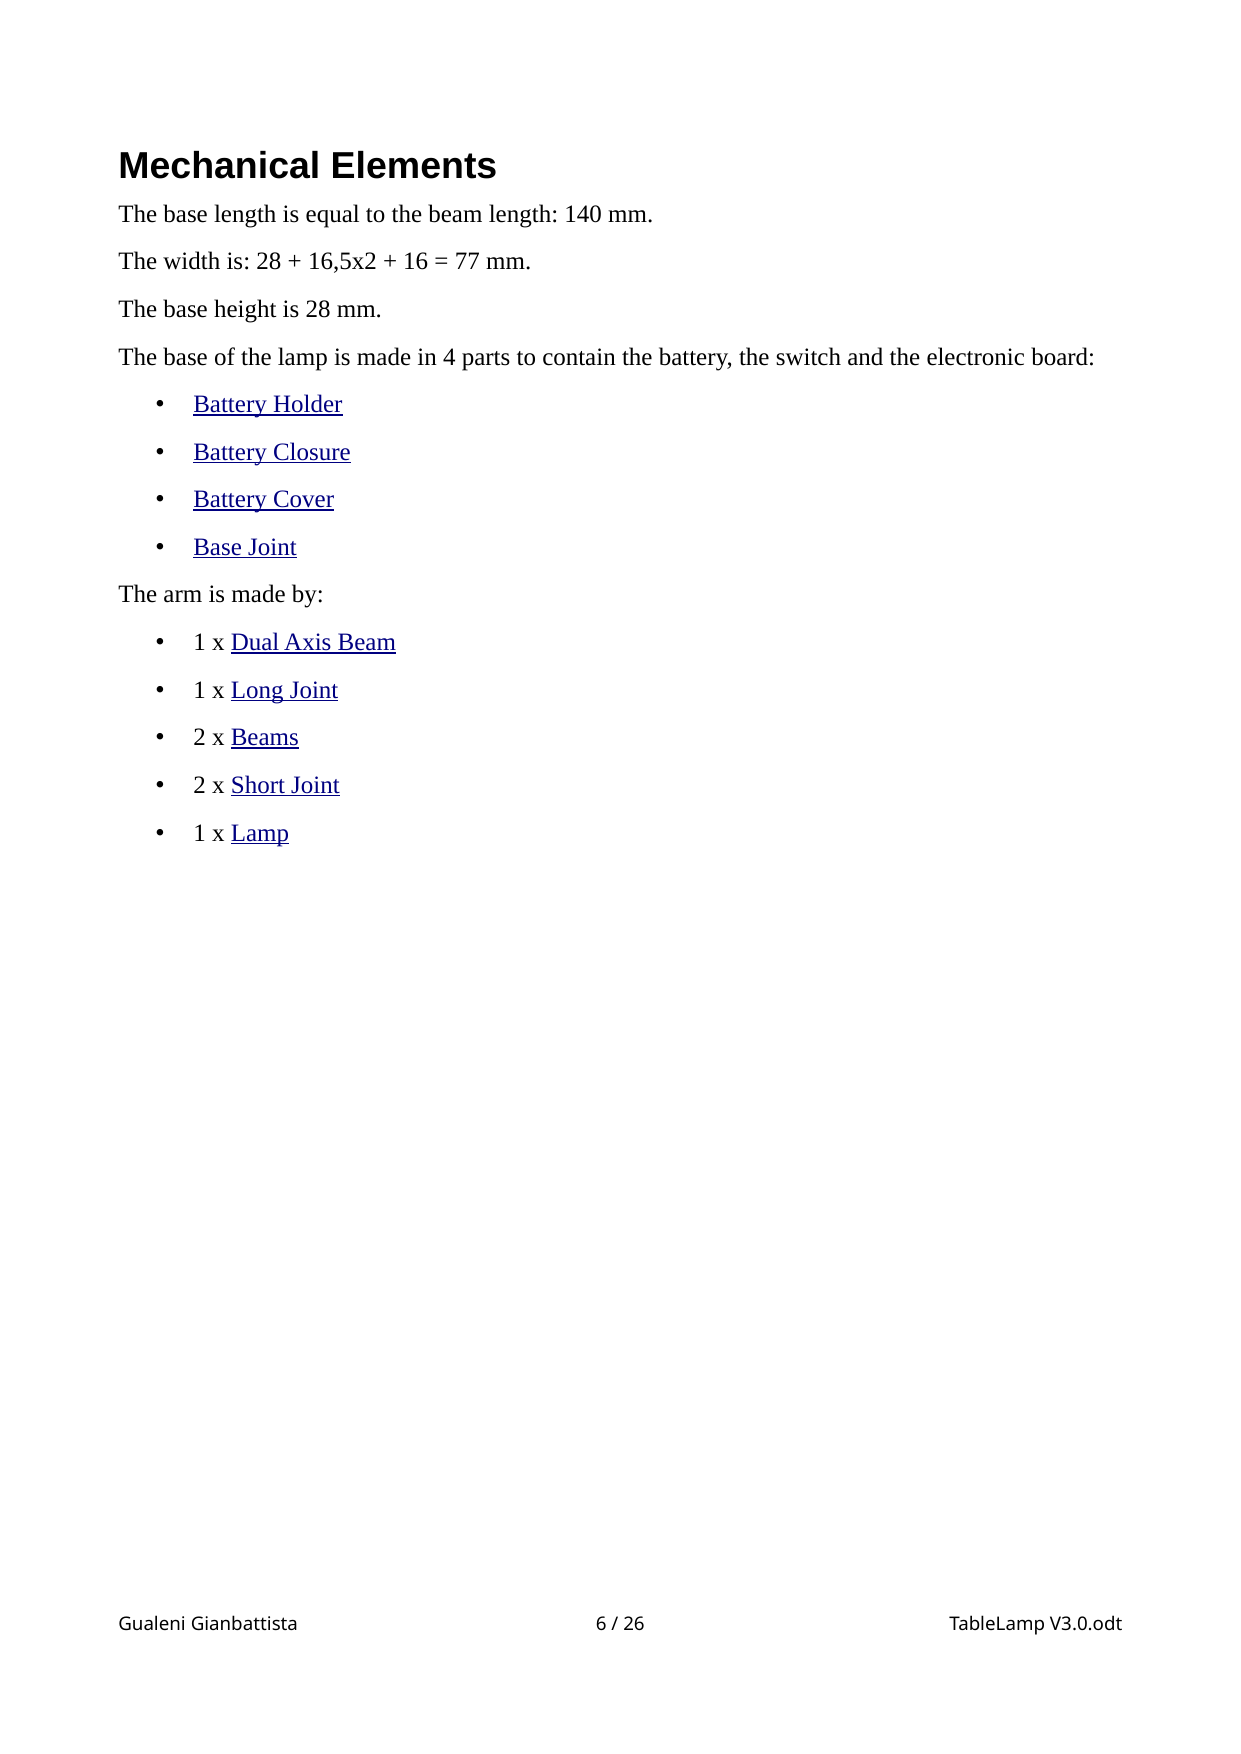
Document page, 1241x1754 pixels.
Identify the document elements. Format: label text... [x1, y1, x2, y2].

list Battery Holder [156, 389, 1122, 418]
text The arm is made by: [118, 579, 1122, 608]
text The base of the lamp is made in 4 parts to contain the battery, the switch and the electronic board: [118, 342, 1122, 370]
subtitle Mechanical Elements [118, 143, 1122, 186]
list 2 x Short Joint [156, 770, 1122, 799]
text The width is: 28 + 16,5x2 + 16 = 77 mm. [118, 246, 1122, 275]
list 1 x Dual Axis Beam [156, 627, 1122, 656]
list 2 x Beams [156, 722, 1122, 751]
list 1 x Long Joint [156, 675, 1122, 703]
list Base Joint [156, 532, 1122, 561]
text The base height is 28 mm. [118, 294, 1122, 323]
list Battery Closure [156, 437, 1122, 466]
text The base length is equal to the beam length: 140 mm. [118, 199, 1122, 227]
list 1 x Lamp [156, 818, 1122, 846]
list Battery Cover [156, 484, 1122, 513]
